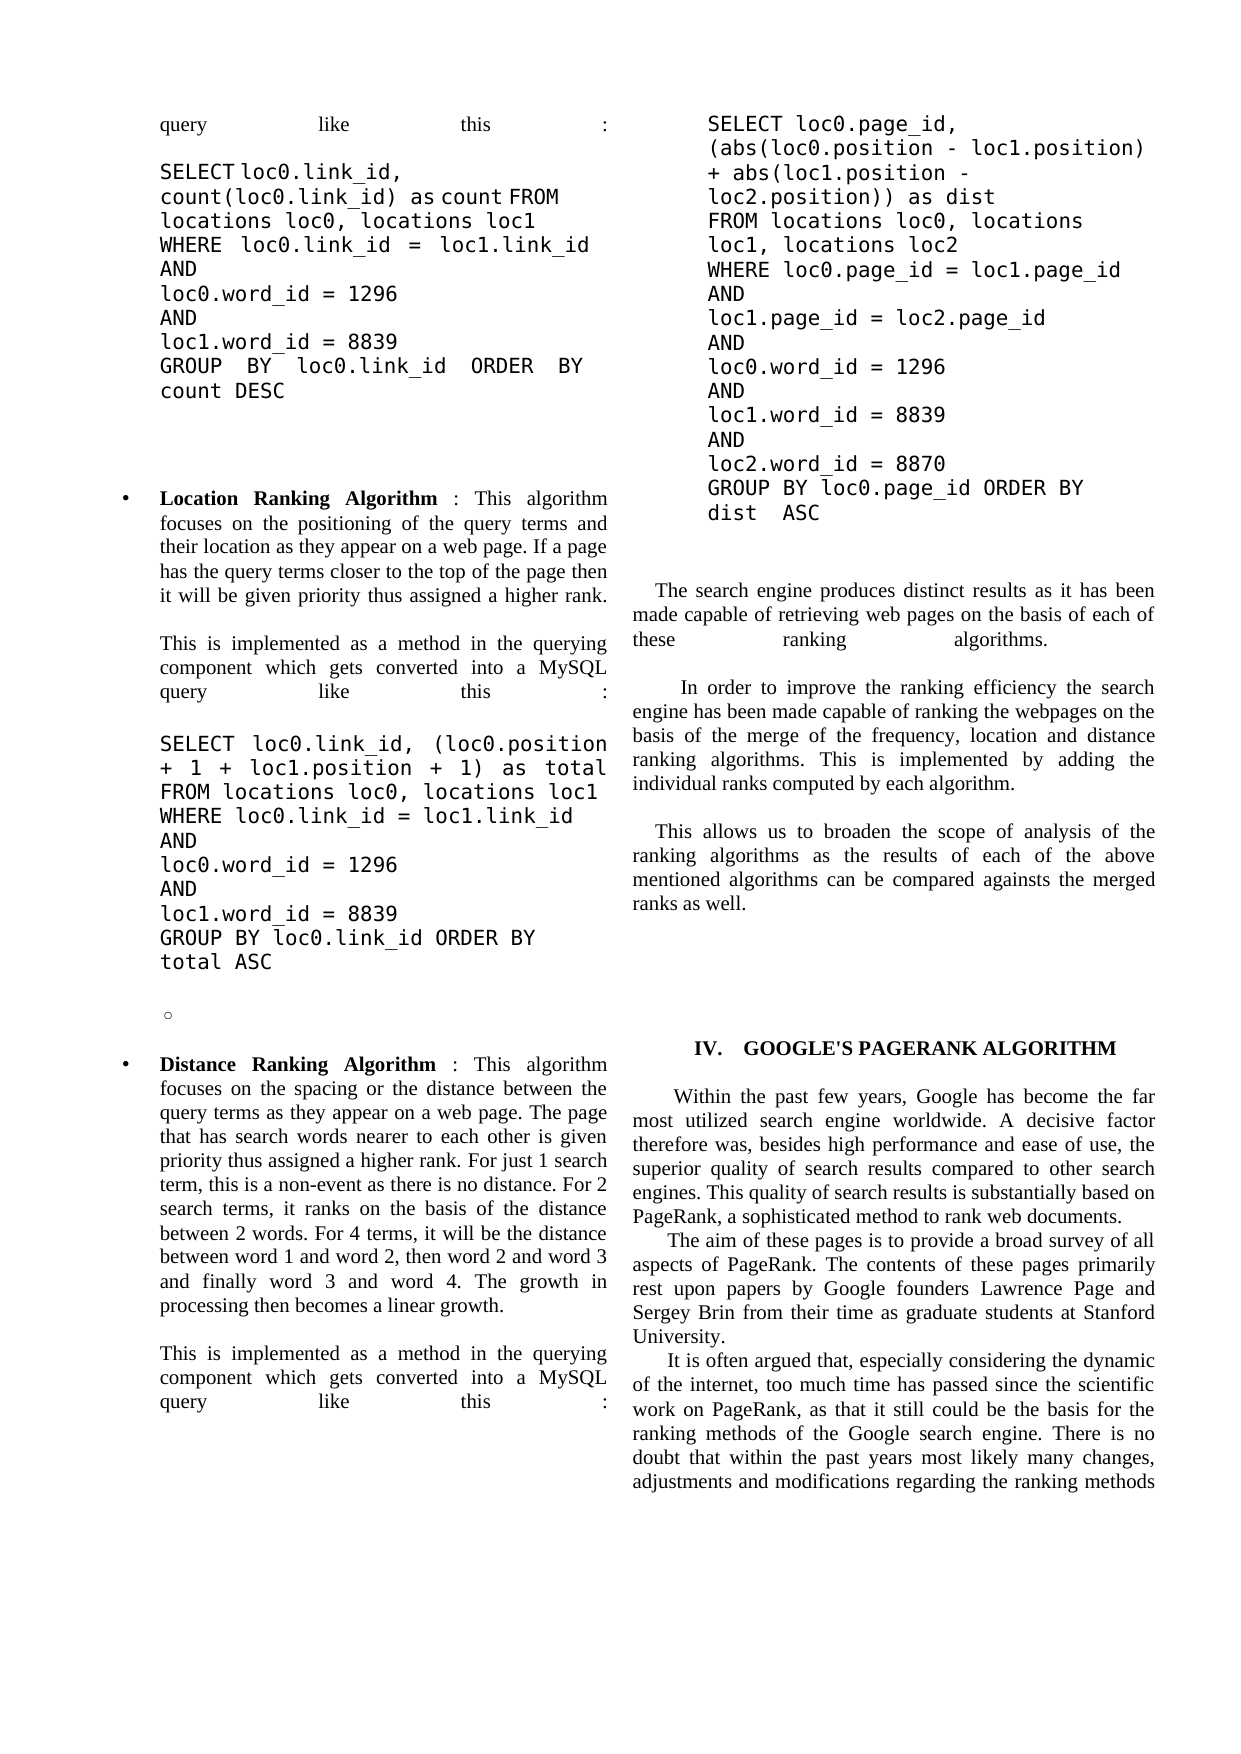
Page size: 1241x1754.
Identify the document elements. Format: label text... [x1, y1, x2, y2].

text WHERE loc0.link_id = loc1.link_id AND [84, 233, 608, 282]
list This is implemented as a method in the querying component which gets converted into a MySQL query like this : [122, 631, 608, 732]
text GROUP BY loc0.link_id ORDER BY total ASC [84, 926, 608, 974]
text loc1.word_id = 8839 [84, 902, 608, 926]
text AND [632, 331, 1156, 355]
text It is often argued that, especially considering the dynamic of the internet, too much time has passed since the scientific work on PageRank, as that it still could be the basis for the ranking methods of the Google search engine. There is no doubt that within the past years most likely many changes, adjustments and modifications regarding the ranking methods [632, 1348, 1156, 1493]
list SELECT loc0.link_id, count(loc0.link_id) as count FROM locations loc0, locations loc1 [122, 160, 608, 233]
text loc2.word_id = 8870 [632, 452, 1156, 476]
text loc1.page_id = loc2.page_id [632, 306, 1156, 331]
list SELECT loc0.page_id, (abs(loc0.position - loc1.position) + abs(loc1.position - loc2.position)) as dist [670, 112, 1156, 209]
text AND [84, 877, 608, 902]
text AND [84, 306, 608, 330]
text loc0.word_id = 1296 [84, 282, 608, 306]
list This is implemented as a method in the querying component which gets converted into a MySQL query like this : [122, 1317, 608, 1461]
text FROM locations loc0, locations loc1, locations loc2 [632, 209, 1156, 258]
text The search engine produces distinct results as it has been made capable of retrieving web pages on the basis of each of these ranking algorithms. In order to improve the ranking efficiency the search engine has been made capable of ranking the webpages on the basis of the merge of the frequency, location and distance ranking algorithms. This is implemented by adding the individual ranks computed by each algorithm. [632, 578, 1156, 795]
list Distance Ranking Algorithm : This algorithm focuses on the spacing or the distance between the query terms as they appear on a web page. The page that has search words nearer to each other is given priority thus assigned a higher rank. For just 1 search term, this is a non-event as there is no distance. For 2 search terms, it ranks on the basis of the distance between 2 words. For 4 terms, it will be the distance between word 1 and word 2, then word 2 and word 3 and finally word 3 and word 4. The growth in processing then becomes a linear growth. [122, 1052, 608, 1317]
text loc0.word_id = 1296 [632, 355, 1156, 379]
text WHERE loc0.link_id = loc1.link_id AND [84, 804, 608, 853]
text The aim of these pages is to provide a broad survey of all aspects of PageRank. The contents of these pages primarily rest upon papers by Google founders Lawrence Page and Sergey Brin from their time as graduate students at Stanford University. [632, 1228, 1156, 1348]
text IV. GOOGLE'S PAGERANK ALGORITHM [632, 1036, 1156, 1059]
text loc0.word_id = 1296 [84, 853, 608, 877]
list Location Ranking Algorithm : This algorithm focuses on the positioning of the query terms and their location as they appear on a web page. If a page has the query terms closer to the top of the page then it will be given priority thus assigned a higher rank. [122, 486, 608, 631]
text This allows us to broaden the scope of analysis of the ranking algorithms as the results of each of the above mentioned algorithms can be compared againsts the merged ranks as well. [632, 819, 1156, 915]
text AND [632, 428, 1156, 452]
text WHERE loc0.page_id = loc1.page_id AND [632, 258, 1156, 306]
text GROUP BY loc0.page_id ORDER BY dist ASC [632, 476, 1156, 525]
text GROUP BY loc0.link_id ORDER BY count DESC [84, 354, 608, 403]
list SELECT loc0.link_id, (loc0.position + 1 + loc1.position + 1) as total FROM locations loc0, locations loc1 [122, 732, 608, 804]
text AND [632, 379, 1156, 403]
text Within the past few years, Google has become the far most utilized search engine worldwide. A decisive factor therefore was, besides high performance and ease of use, the superior quality of search results compared to other search engines. This quality of search results is substantially based on PageRank, a sophisticated method to rank web documents. [632, 1084, 1156, 1228]
list query like this : [122, 112, 608, 160]
text loc1.word_id = 8839 [84, 330, 608, 354]
text loc1.word_id = 8839 [632, 403, 1156, 428]
